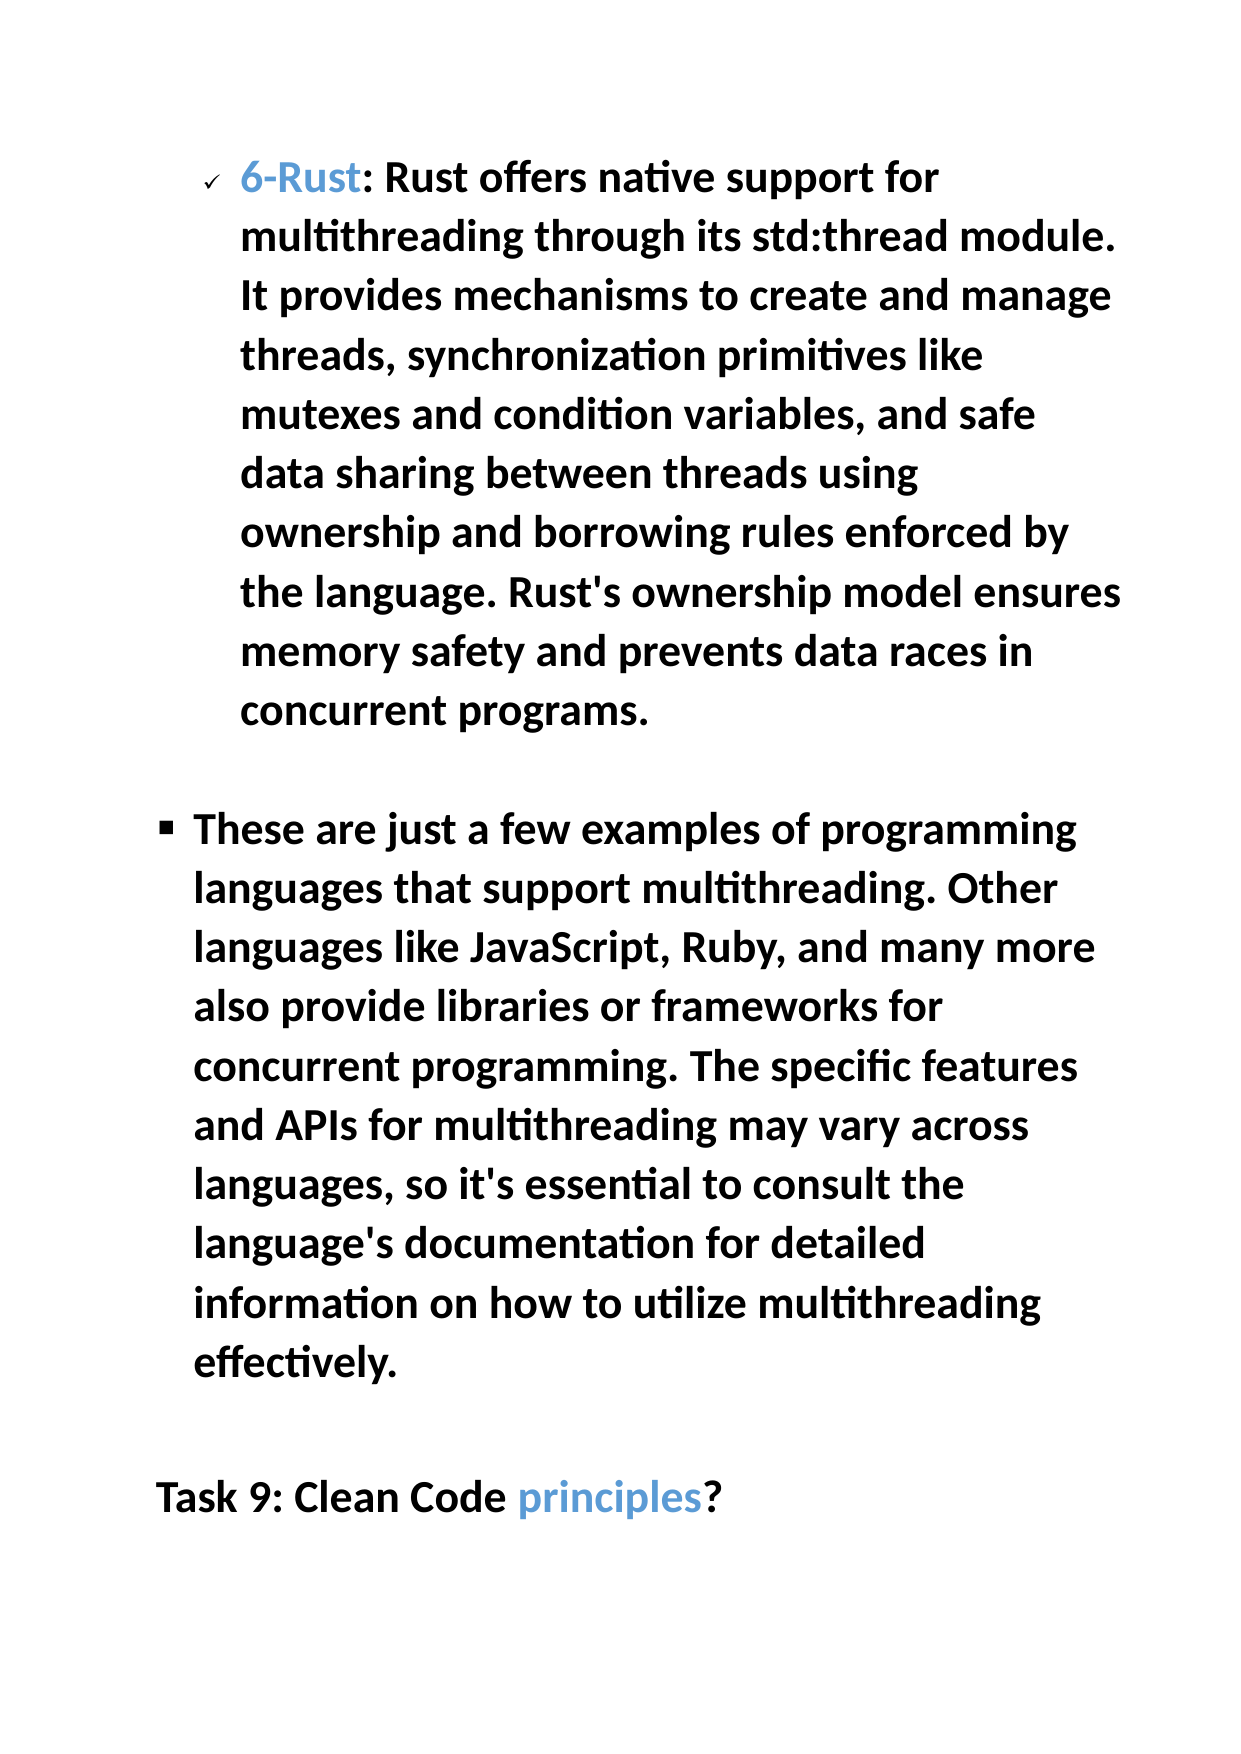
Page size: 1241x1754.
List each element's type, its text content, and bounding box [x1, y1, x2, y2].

list 6-Rust: Rust offers native support for multithreading through its std:thread module. It provides mechanisms to create and manage threads, synchronization primitives like mutexes and condition variables, and safe data sharing between threads using ownership and borrowing rules enforced by the language. Rust's ownership model ensures memory safety and prevents data races in concurrent programs. [202, 148, 1122, 737]
list These are just a few examples of programming languages that support multithreading. Other languages like JavaScript, Ruby, and many more also provide libraries or frameworks for concurrent programming. The specific features and APIs for multithreading may vary across languages, so it's essential to consult the language's documentation for detailed information on how to utilize multithreading effectively. [156, 799, 1122, 1389]
text Task 9: Clean Code principles? [156, 1468, 1122, 1524]
